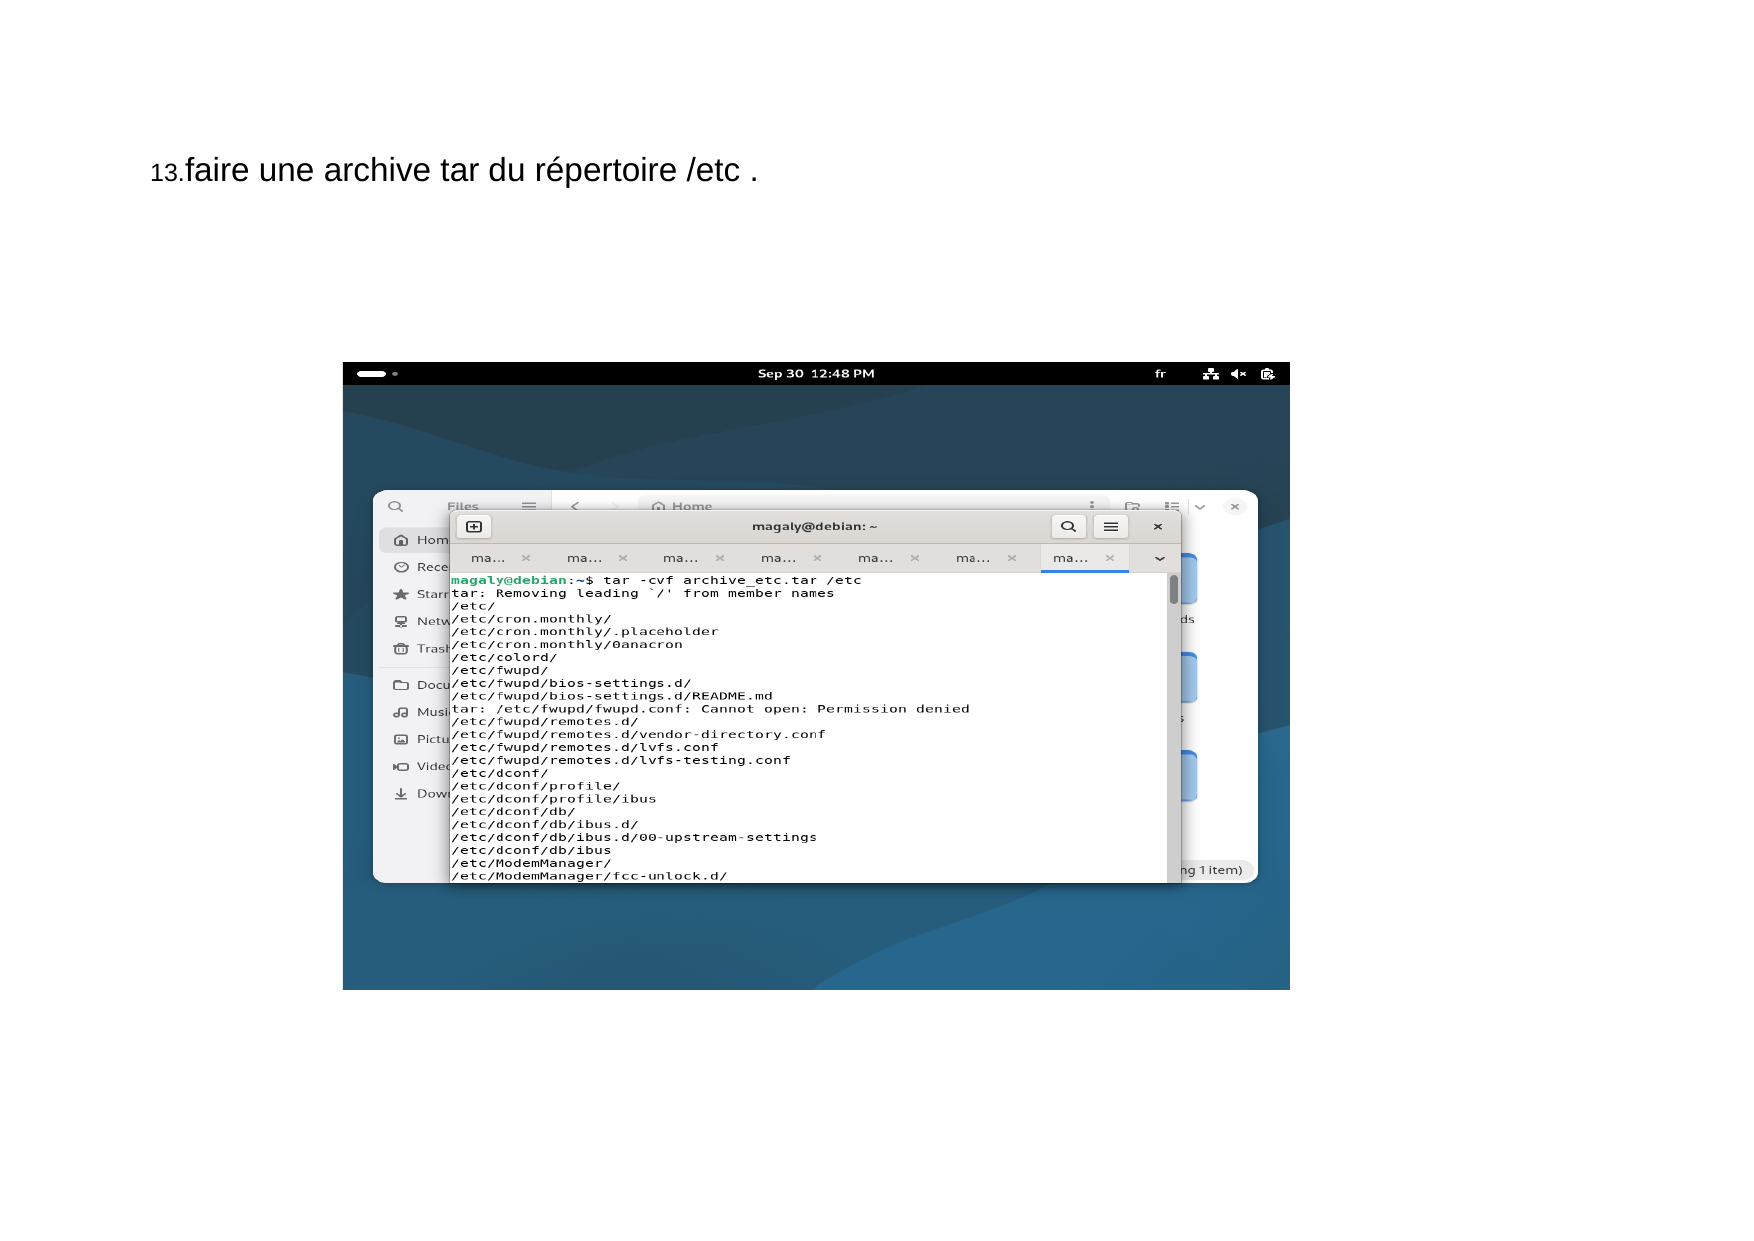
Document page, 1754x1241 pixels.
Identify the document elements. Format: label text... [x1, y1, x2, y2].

text 13.faire une archive tar du répertoire /etc . [150, 150, 1604, 188]
picture [342, 362, 1290, 990]
